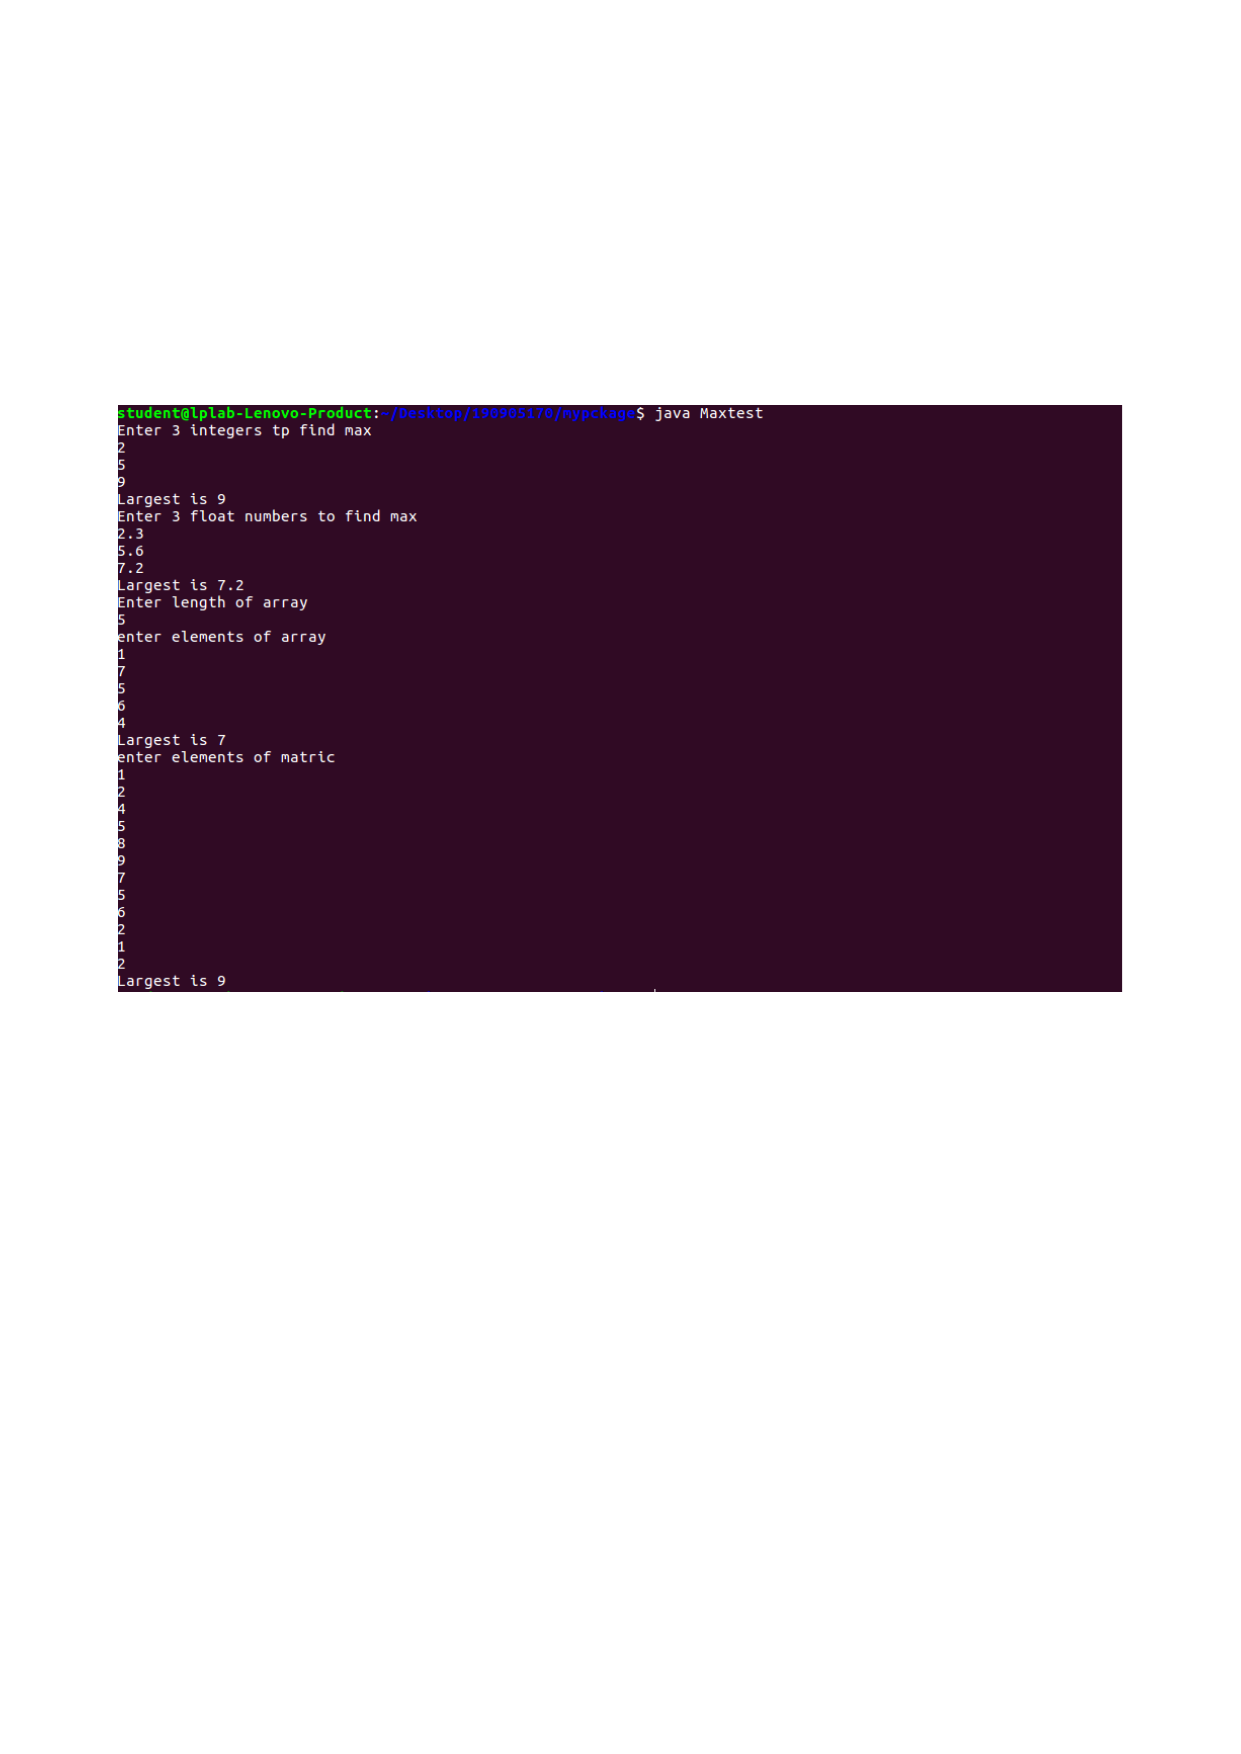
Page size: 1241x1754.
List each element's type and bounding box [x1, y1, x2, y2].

picture [118, 405, 1123, 992]
